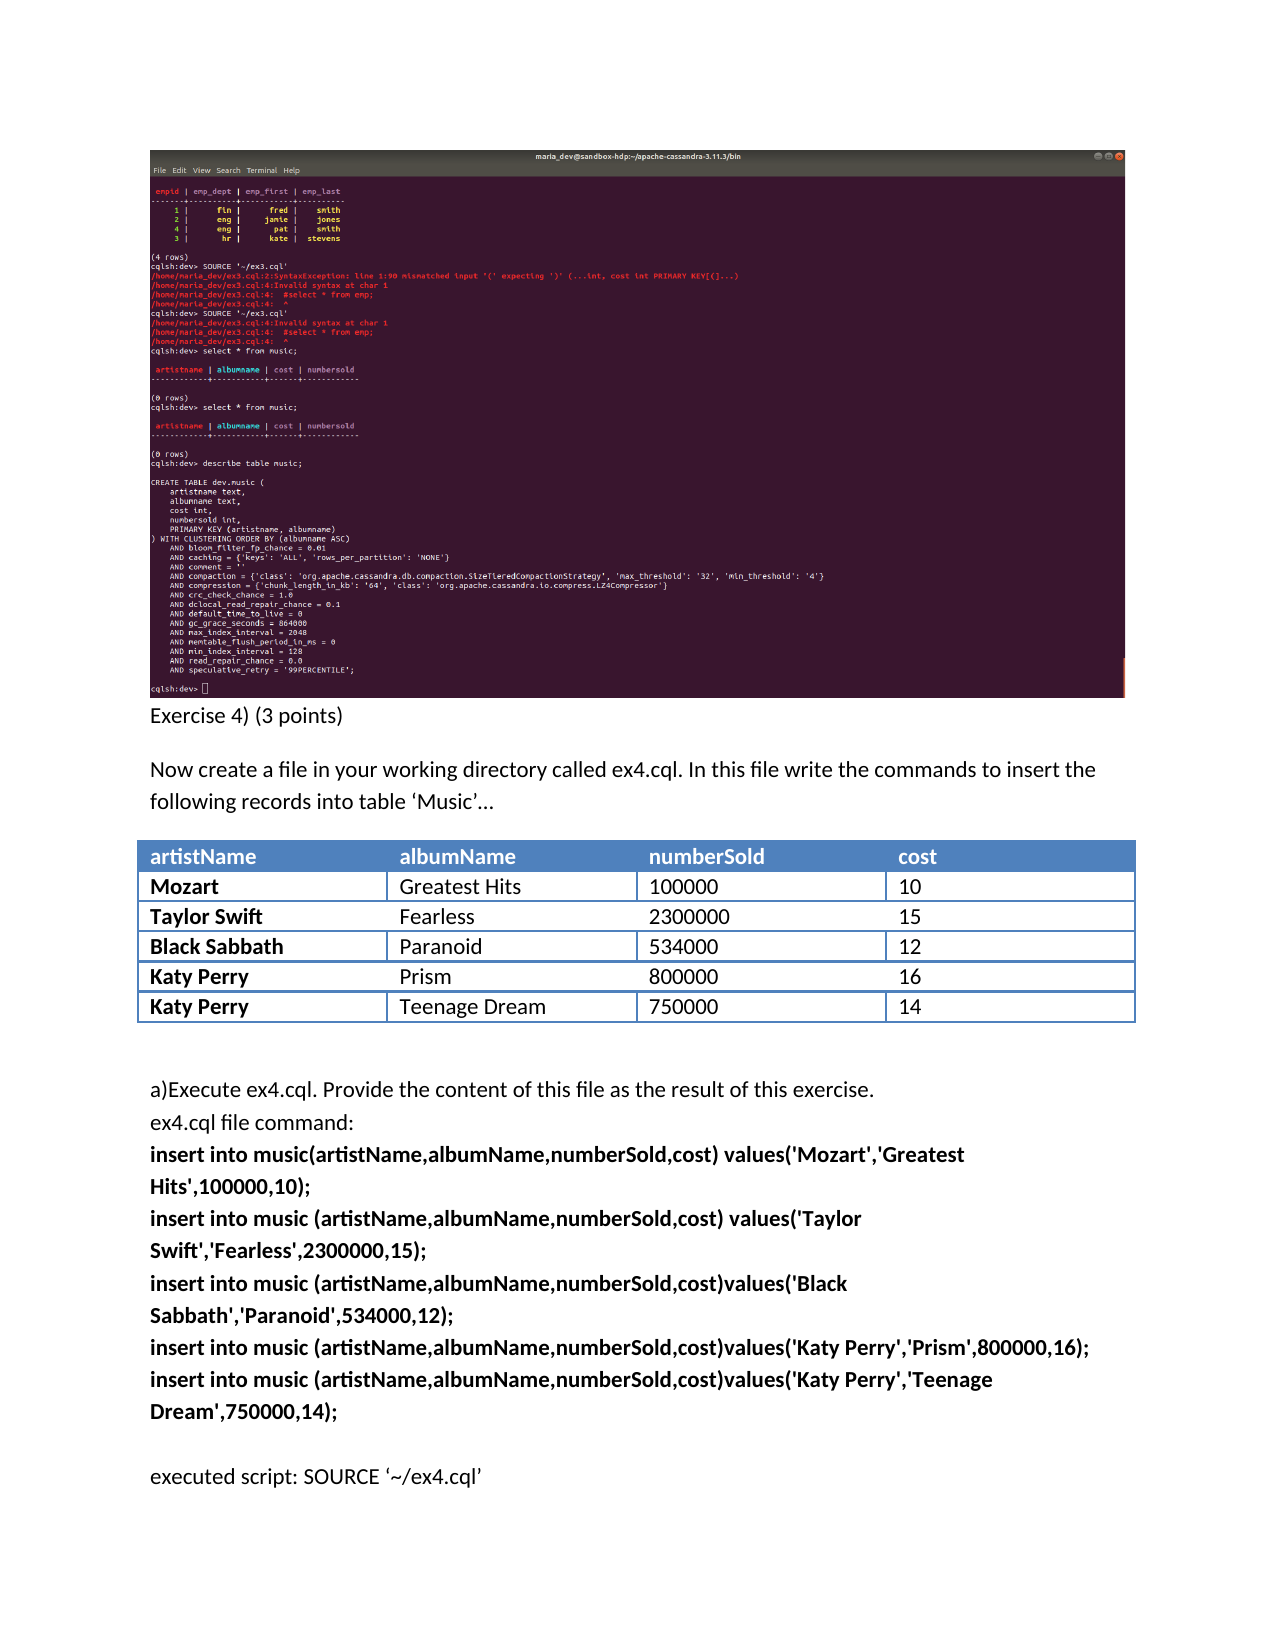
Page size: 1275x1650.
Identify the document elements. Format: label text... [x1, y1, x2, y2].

list ex4.cql file command: [150, 1108, 1125, 1136]
list insert into music(artistName,albumName,numberSold,cost) values('Mozart','Greatest Hits',100000,10); [150, 1140, 1125, 1200]
table_cell 16 [886, 963, 1134, 990]
table_cell Fearless [387, 902, 637, 930]
table_cell Mozart [139, 872, 386, 900]
text Exercise 4) (3 points) [150, 698, 1125, 730]
table_cell Prism [387, 963, 637, 990]
table_cell 100000 [638, 872, 885, 900]
table_cell 10 [887, 872, 1134, 900]
table_cell 800000 [637, 963, 886, 990]
table_cell Katy Perry [139, 963, 387, 990]
table_header cost [886, 842, 1134, 870]
table_cell 534000 [638, 932, 885, 960]
table_cell Black Sabbath [139, 932, 386, 960]
text Now create a file in your working directory called ex4.cql. In this file write the commands to insert the following records into table ‘Music’… [150, 755, 1125, 815]
table_header artistName [139, 842, 387, 870]
list insert into music (artistName,albumName,numberSold,cost) values('Taylor Swift','Fearless',2300000,15); [150, 1204, 1125, 1264]
table_header albumName [387, 842, 637, 870]
list insert into music (artistName,albumName,numberSold,cost)values('Black Sabbath','Paranoid',534000,12); [150, 1269, 1125, 1329]
table_cell 14 [887, 993, 1134, 1021]
list executed script: SOURCE ‘~/ex4.cql’ [150, 1462, 1125, 1490]
table_cell 2300000 [637, 902, 886, 930]
table_cell 750000 [638, 993, 885, 1021]
table_cell Paranoid [388, 932, 636, 960]
table_cell Teenage Dream [388, 993, 636, 1021]
list a)Execute ex4.cql. Provide the content of this file as the result of this exercise. [150, 1076, 1125, 1104]
table_cell Katy Perry [139, 993, 386, 1021]
table_cell 12 [887, 932, 1134, 960]
picture [150, 150, 1125, 698]
list insert into music (artistName,albumName,numberSold,cost)values('Katy Perry','Teenage Dream',750000,14); [150, 1365, 1125, 1426]
table_cell 15 [886, 902, 1134, 930]
table_cell Greatest Hits [388, 872, 636, 900]
list insert into music (artistName,albumName,numberSold,cost)values('Katy Perry','Prism',800000,16); [150, 1333, 1125, 1361]
table_cell Taylor Swift [139, 902, 387, 930]
table_header numberSold [637, 842, 886, 870]
